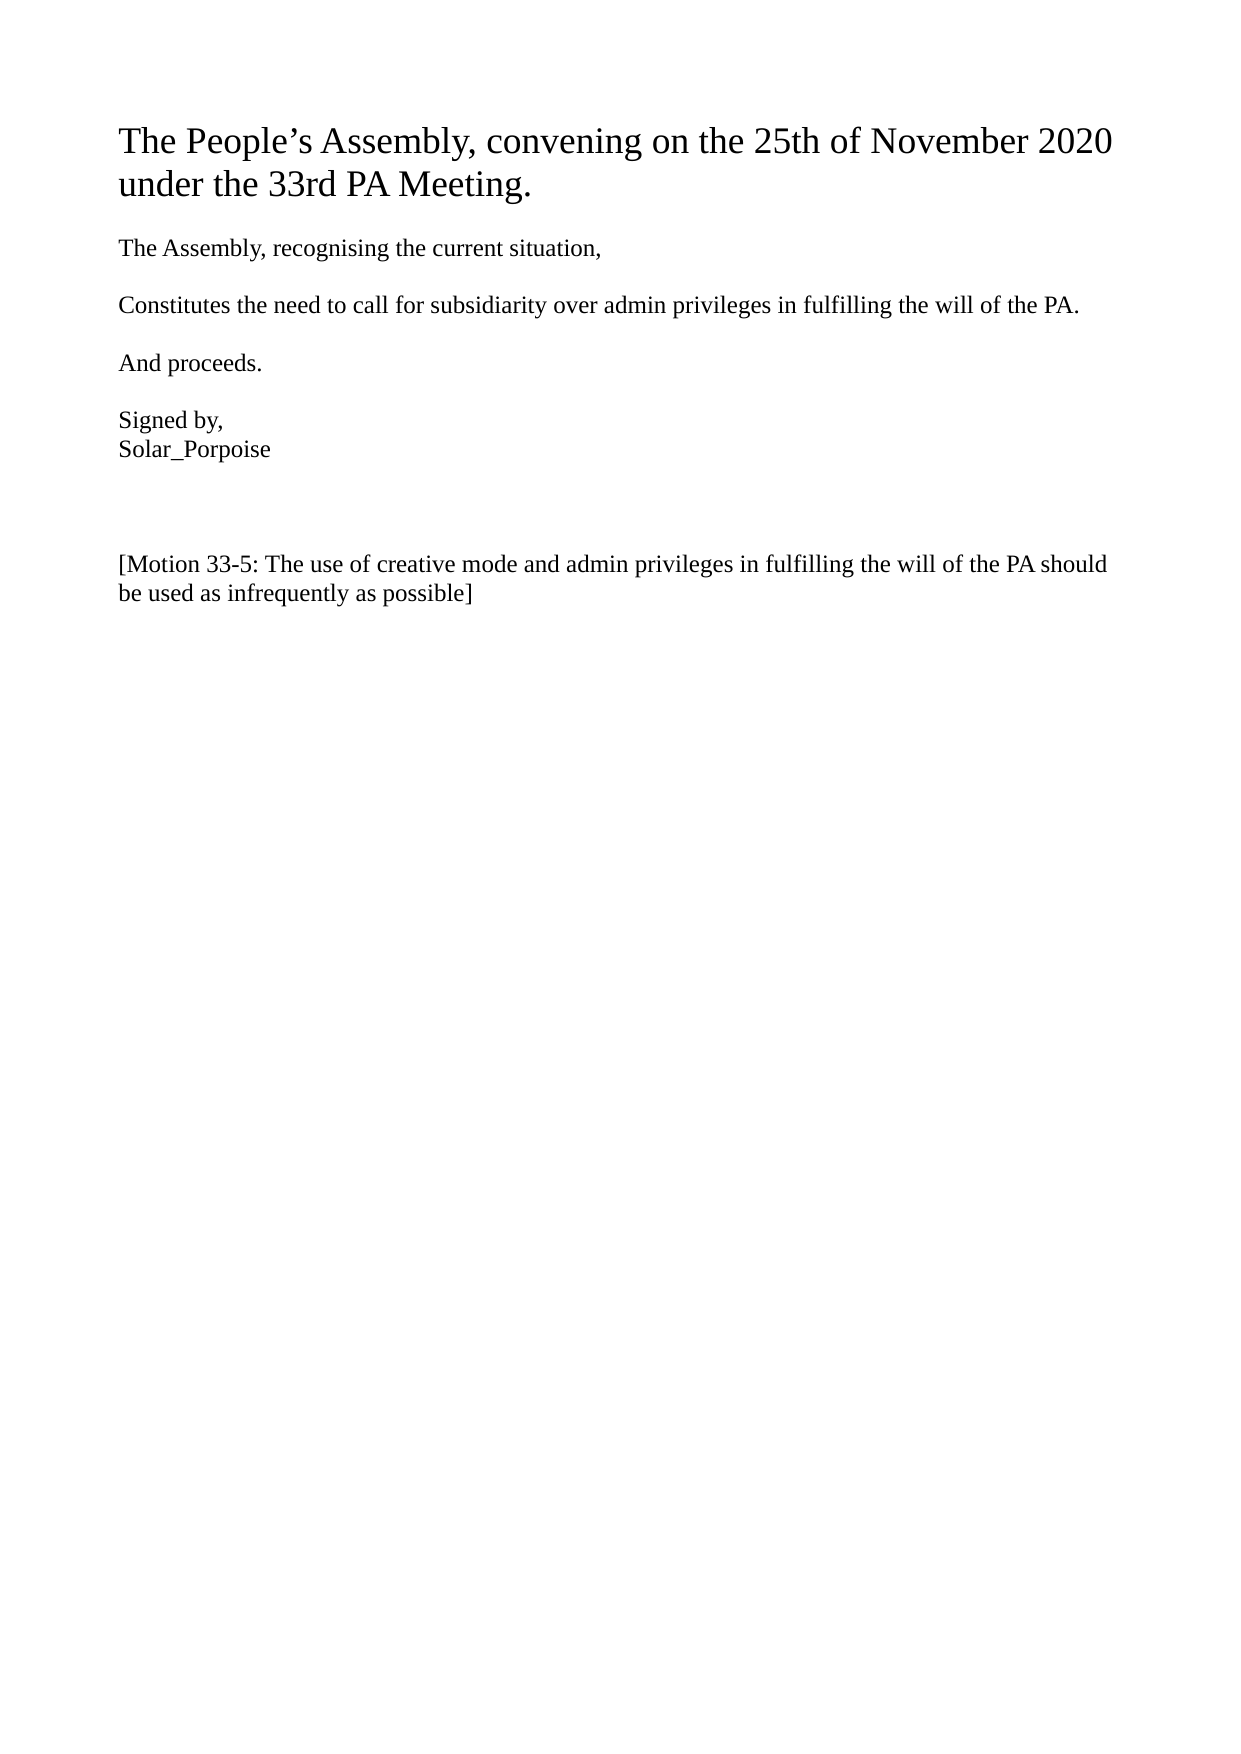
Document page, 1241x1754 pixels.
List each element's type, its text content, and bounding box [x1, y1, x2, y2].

text The People’s Assembly, convening on the 25th of November 2020 under the 33rd PA Meeting. [118, 118, 1122, 204]
text [Motion 33-5: The use of creative mode and admin privileges in fulfilling the will of the PA should be used as infrequently as possible] [118, 549, 1122, 607]
text Constitutes the need to call for subsidiarity over admin privileges in fulfilling the will of the PA. [118, 291, 1122, 319]
text Solar_Porpoise [118, 434, 1122, 463]
text The Assembly, recognising the current situation, [118, 233, 1122, 262]
text Signed by, [118, 406, 1122, 434]
text And proceeds. [118, 348, 1122, 377]
